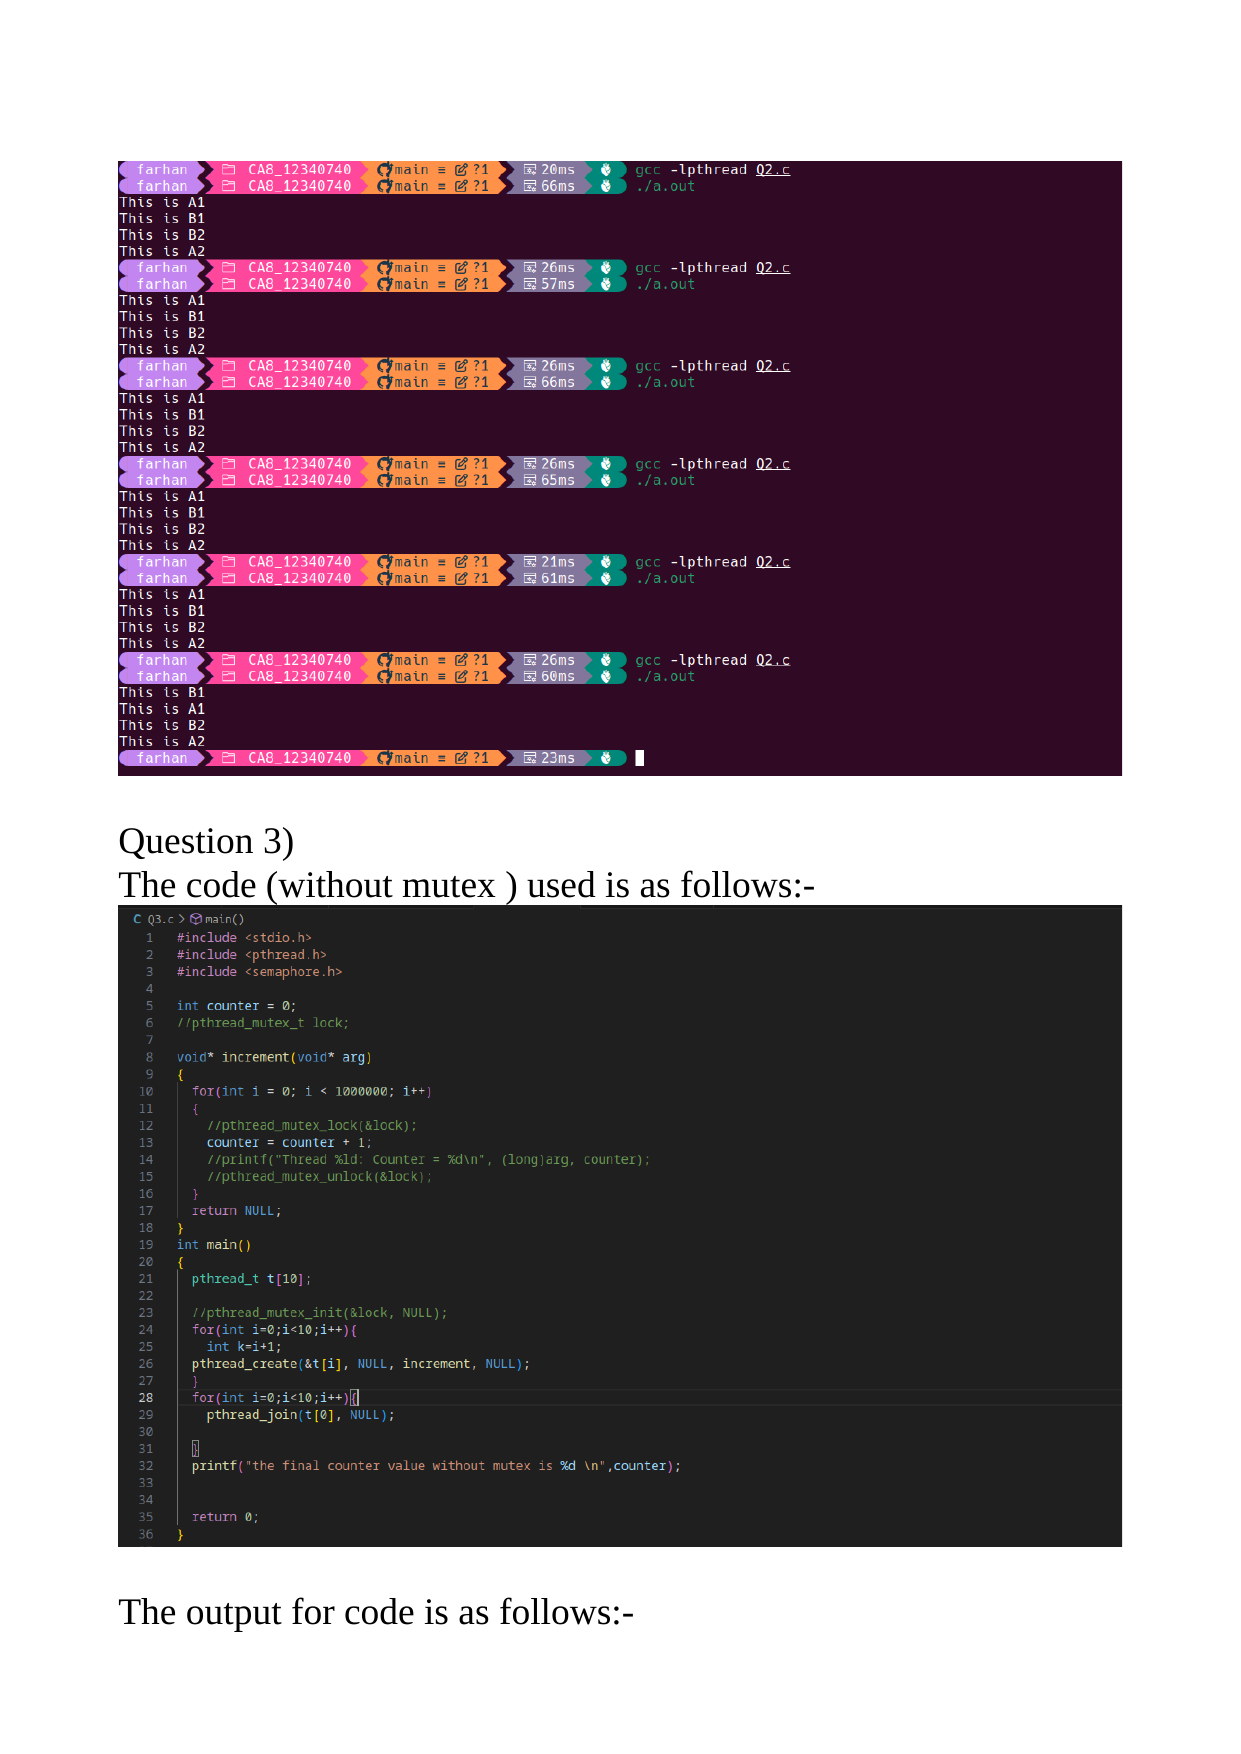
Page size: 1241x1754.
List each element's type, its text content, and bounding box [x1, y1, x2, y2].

picture [118, 161, 1123, 776]
text Question 3) [118, 776, 1122, 862]
picture [118, 905, 1123, 1547]
text The code (without mutex ) used is as follows:- [118, 862, 1122, 905]
text The output for code is as follows:- [118, 1589, 1122, 1632]
